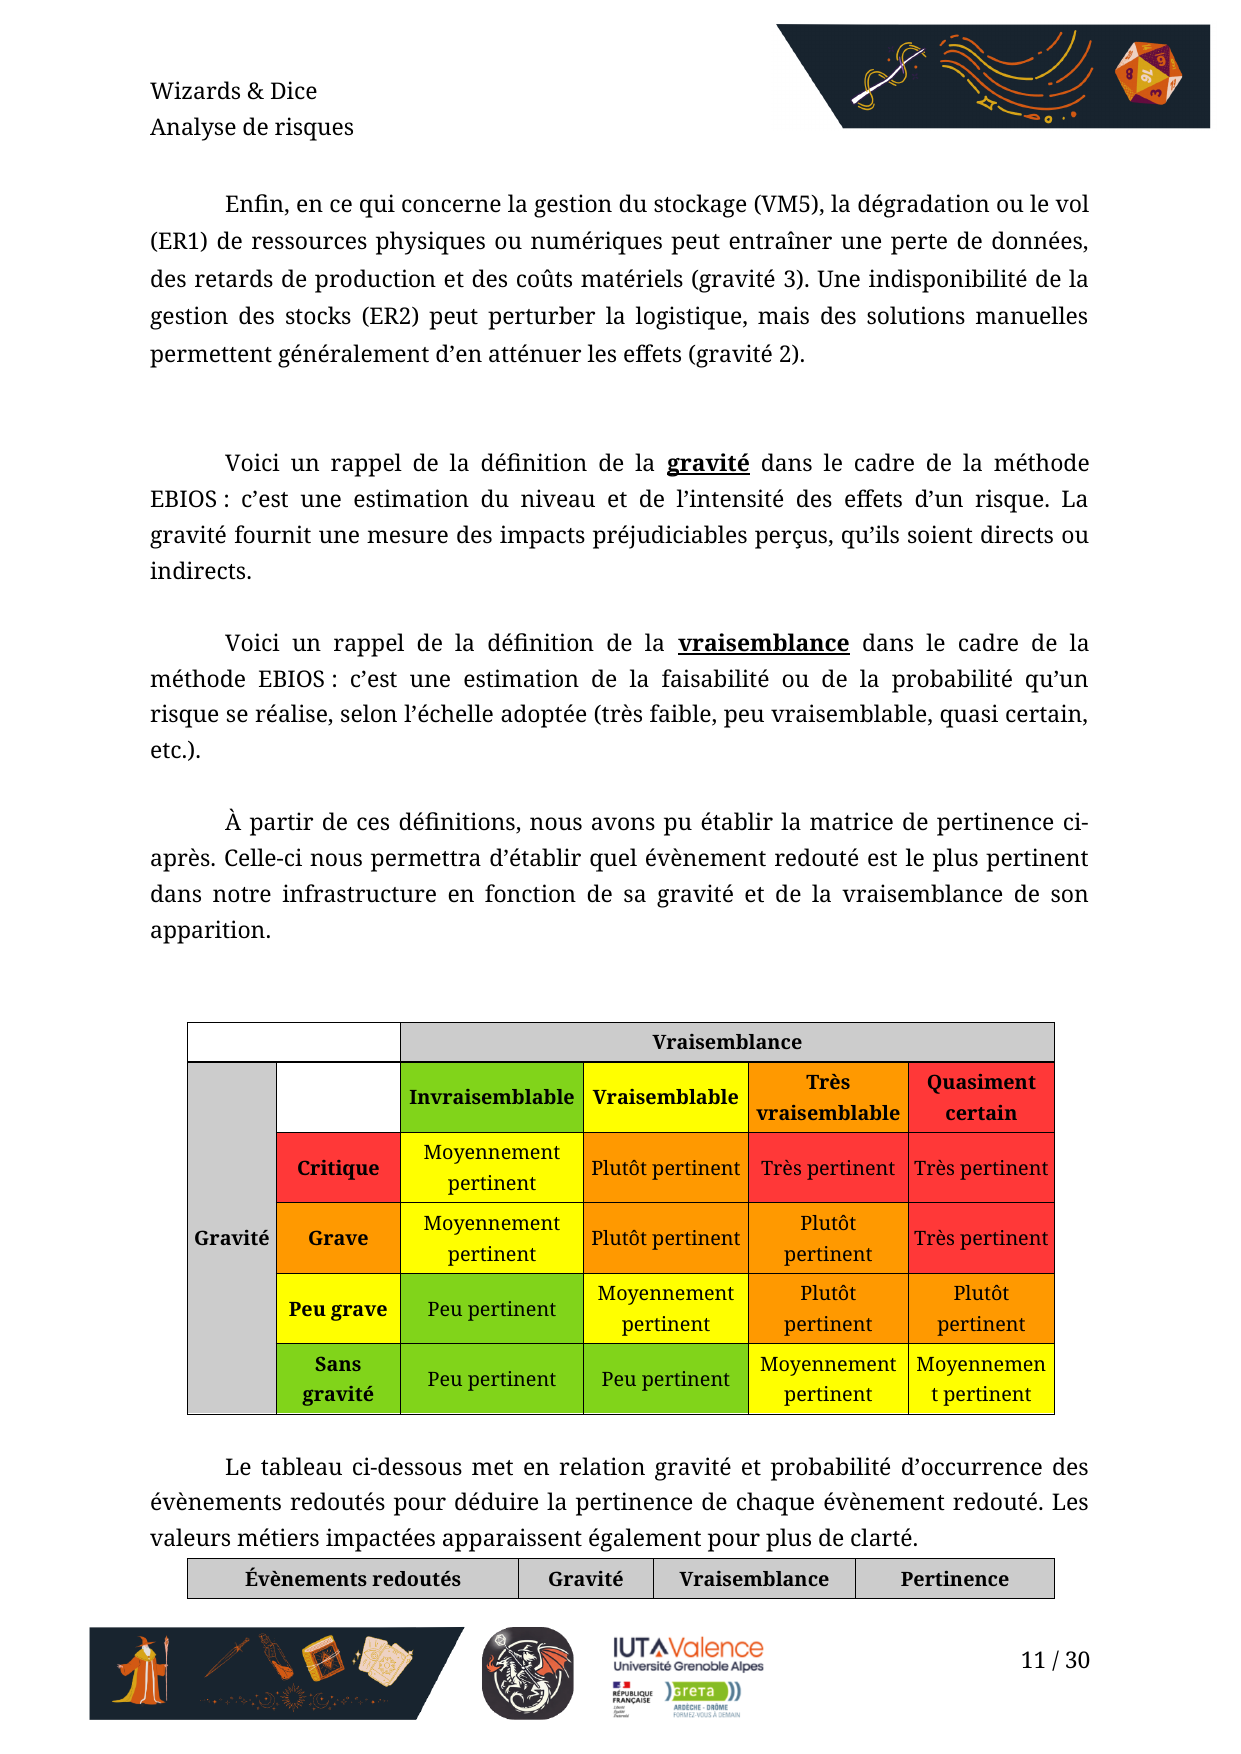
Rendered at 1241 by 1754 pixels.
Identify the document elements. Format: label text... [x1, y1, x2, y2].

table_cell Très vraisemblable [749, 1063, 908, 1132]
table_header [188, 1023, 400, 1061]
table_cell Invraisemblable [401, 1063, 583, 1132]
table_cell Moyennement pertinent [401, 1133, 583, 1202]
text Le tableau ci-dessous met en relation gravité et probabilité d’occurrence des évènements redoutés pour déduire la pertinence de chaque évènement redouté. Les valeurs métiers impactées apparaissent également pour plus de clarté. [150, 1450, 1090, 1553]
table_cell Moyennement pertinent [749, 1344, 908, 1413]
picture [771, 21, 1218, 131]
table_cell Plutôt pertinent [584, 1133, 748, 1202]
table_cell Gravité [188, 1063, 276, 1413]
table_header Vraisemblance [654, 1559, 855, 1598]
table_header Vraisemblance [401, 1023, 1054, 1061]
table_cell Très pertinent [909, 1133, 1054, 1202]
table_cell Critique [277, 1133, 400, 1202]
table_header Gravité [519, 1559, 653, 1598]
table_cell Très pertinent [909, 1203, 1054, 1273]
table_header Pertinence [856, 1559, 1054, 1598]
table_cell Plutôt pertinent [749, 1203, 908, 1273]
table_cell Peu pertinent [401, 1274, 583, 1343]
table_cell Plutôt pertinent [584, 1203, 748, 1273]
picture [81, 1616, 788, 1729]
table_cell Peu pertinent [401, 1344, 583, 1413]
table_cell Moyennement pertinent [401, 1203, 583, 1273]
table_cell Vraisemblable [584, 1063, 748, 1132]
table_cell [277, 1063, 400, 1132]
table_cell Très pertinent [749, 1133, 908, 1202]
table_cell Grave [277, 1203, 400, 1273]
text Enfin, en ce qui concerne la gestion du stockage (VM5), la dégradation ou le vol (ER1) de ressources physiques ou numériques peut entraîner une perte de données, des retards de production et des coûts matériels (gravité 3). Une indisponibilité de la gestion des stocks (ER2) peut perturber la logistique, mais des solutions manuelles permettent généralement d’en atténuer les effets (gravité 2). [150, 187, 1090, 369]
table_cell Quasiment certain [909, 1063, 1054, 1132]
table_cell Moyennement pertinent [909, 1344, 1054, 1413]
table_header Évènements redoutés [188, 1559, 518, 1598]
table_cell Peu pertinent [584, 1344, 748, 1413]
table_cell Plutôt pertinent [909, 1274, 1054, 1343]
table_cell Peu grave [277, 1274, 400, 1343]
table_cell Sans gravité [277, 1344, 400, 1413]
text Voici un rappel de la définition de la gravité dans le cadre de la méthode EBIOS : c’est une estimation du niveau et de l’intensité des effets d’un risque. La gravité fournit une mesure des impacts préjudiciables perçus, qu’ils soient directs ou indirects. [150, 447, 1090, 586]
text À partir de ces définitions, nous avons pu établir la matrice de pertinence ci-après. Celle-ci nous permettra d’établir quel évènement redouté est le plus pertinent dans notre infrastructure en fonction de sa gravité et de la vraisemblance de son apparition. [150, 806, 1090, 945]
table_cell Plutôt pertinent [749, 1274, 908, 1343]
table_cell Moyennement pertinent [584, 1274, 748, 1343]
text Voici un rappel de la définition de la vraisemblance dans le cadre de la méthode EBIOS : c’est une estimation de la faisabilité ou de la probabilité qu’un risque se réalise, selon l’échelle adoptée (très faible, peu vraisemblable, quasi certain, etc.). [150, 627, 1090, 766]
